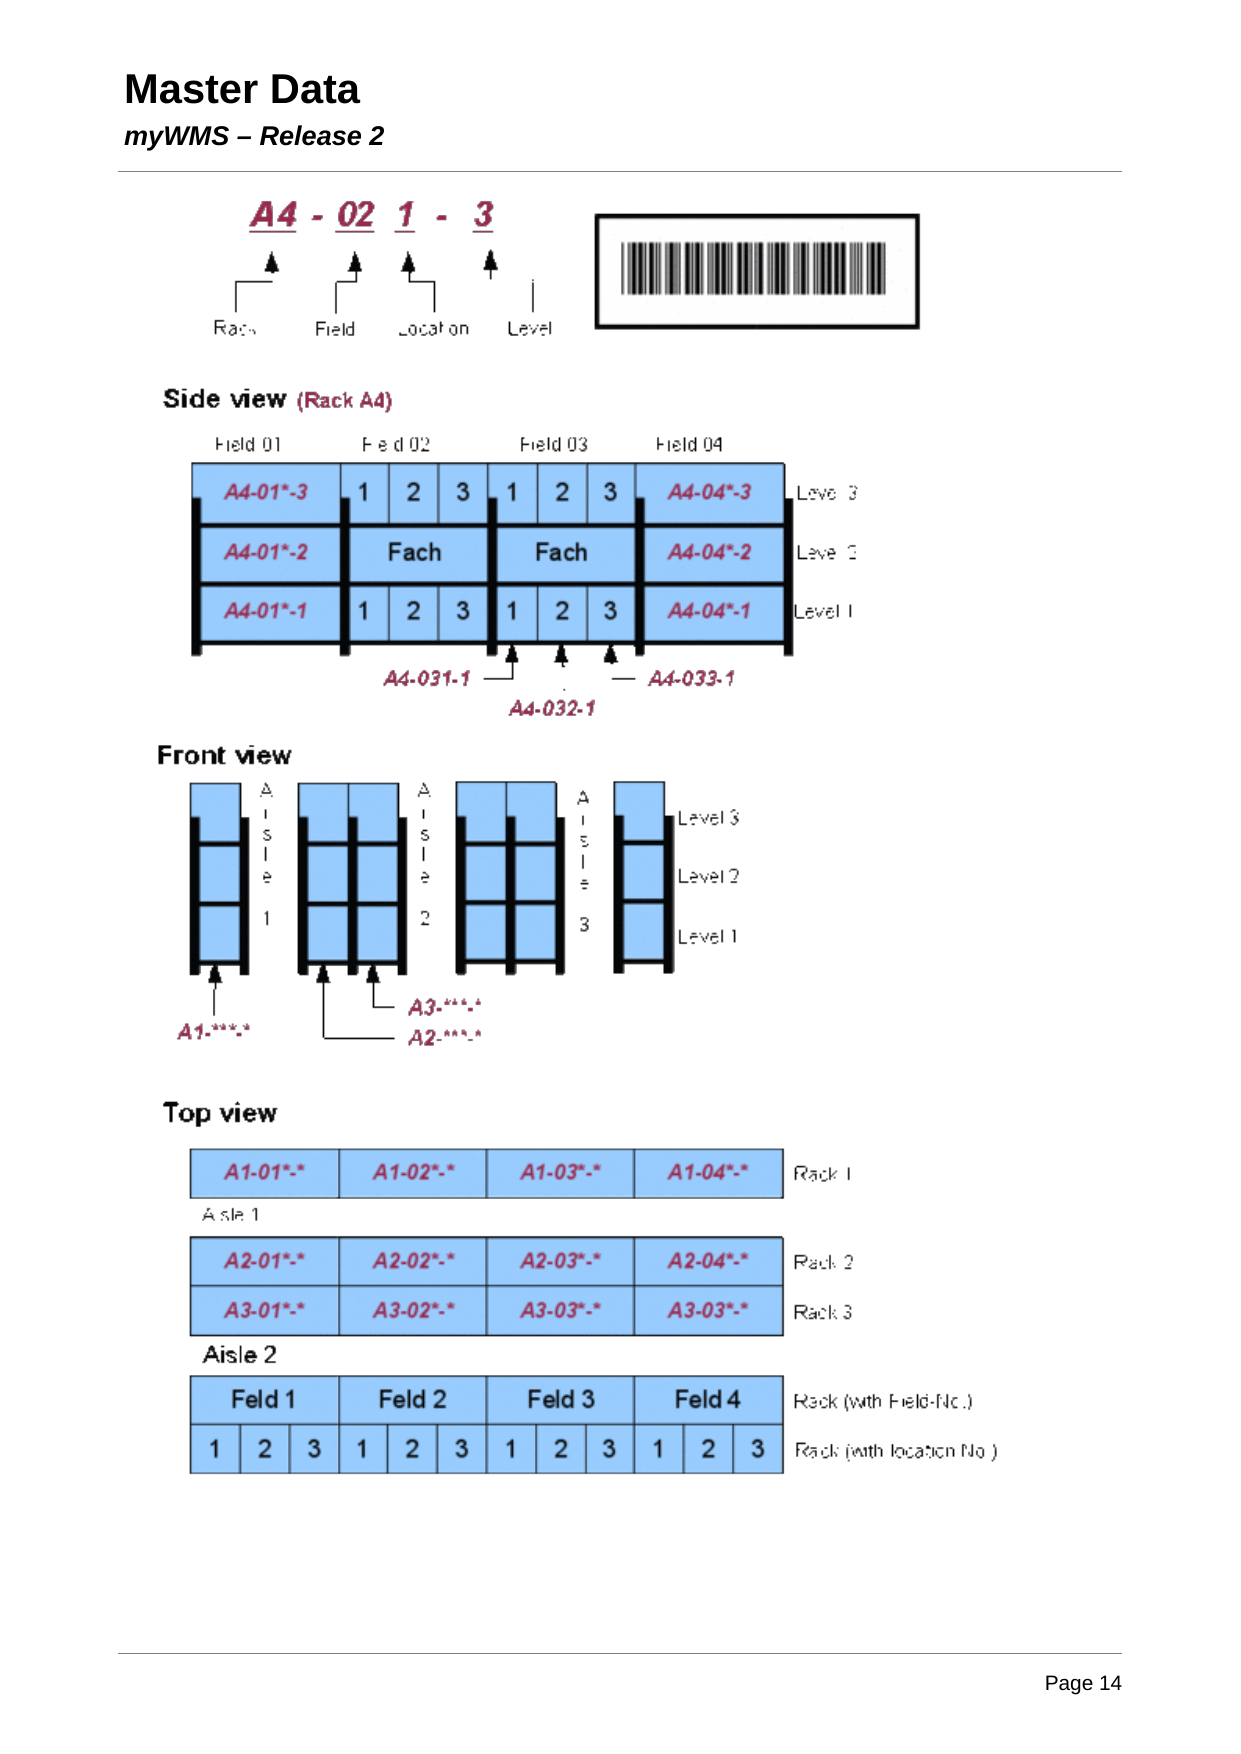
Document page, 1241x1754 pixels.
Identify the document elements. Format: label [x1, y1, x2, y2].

picture [151, 189, 1089, 1557]
